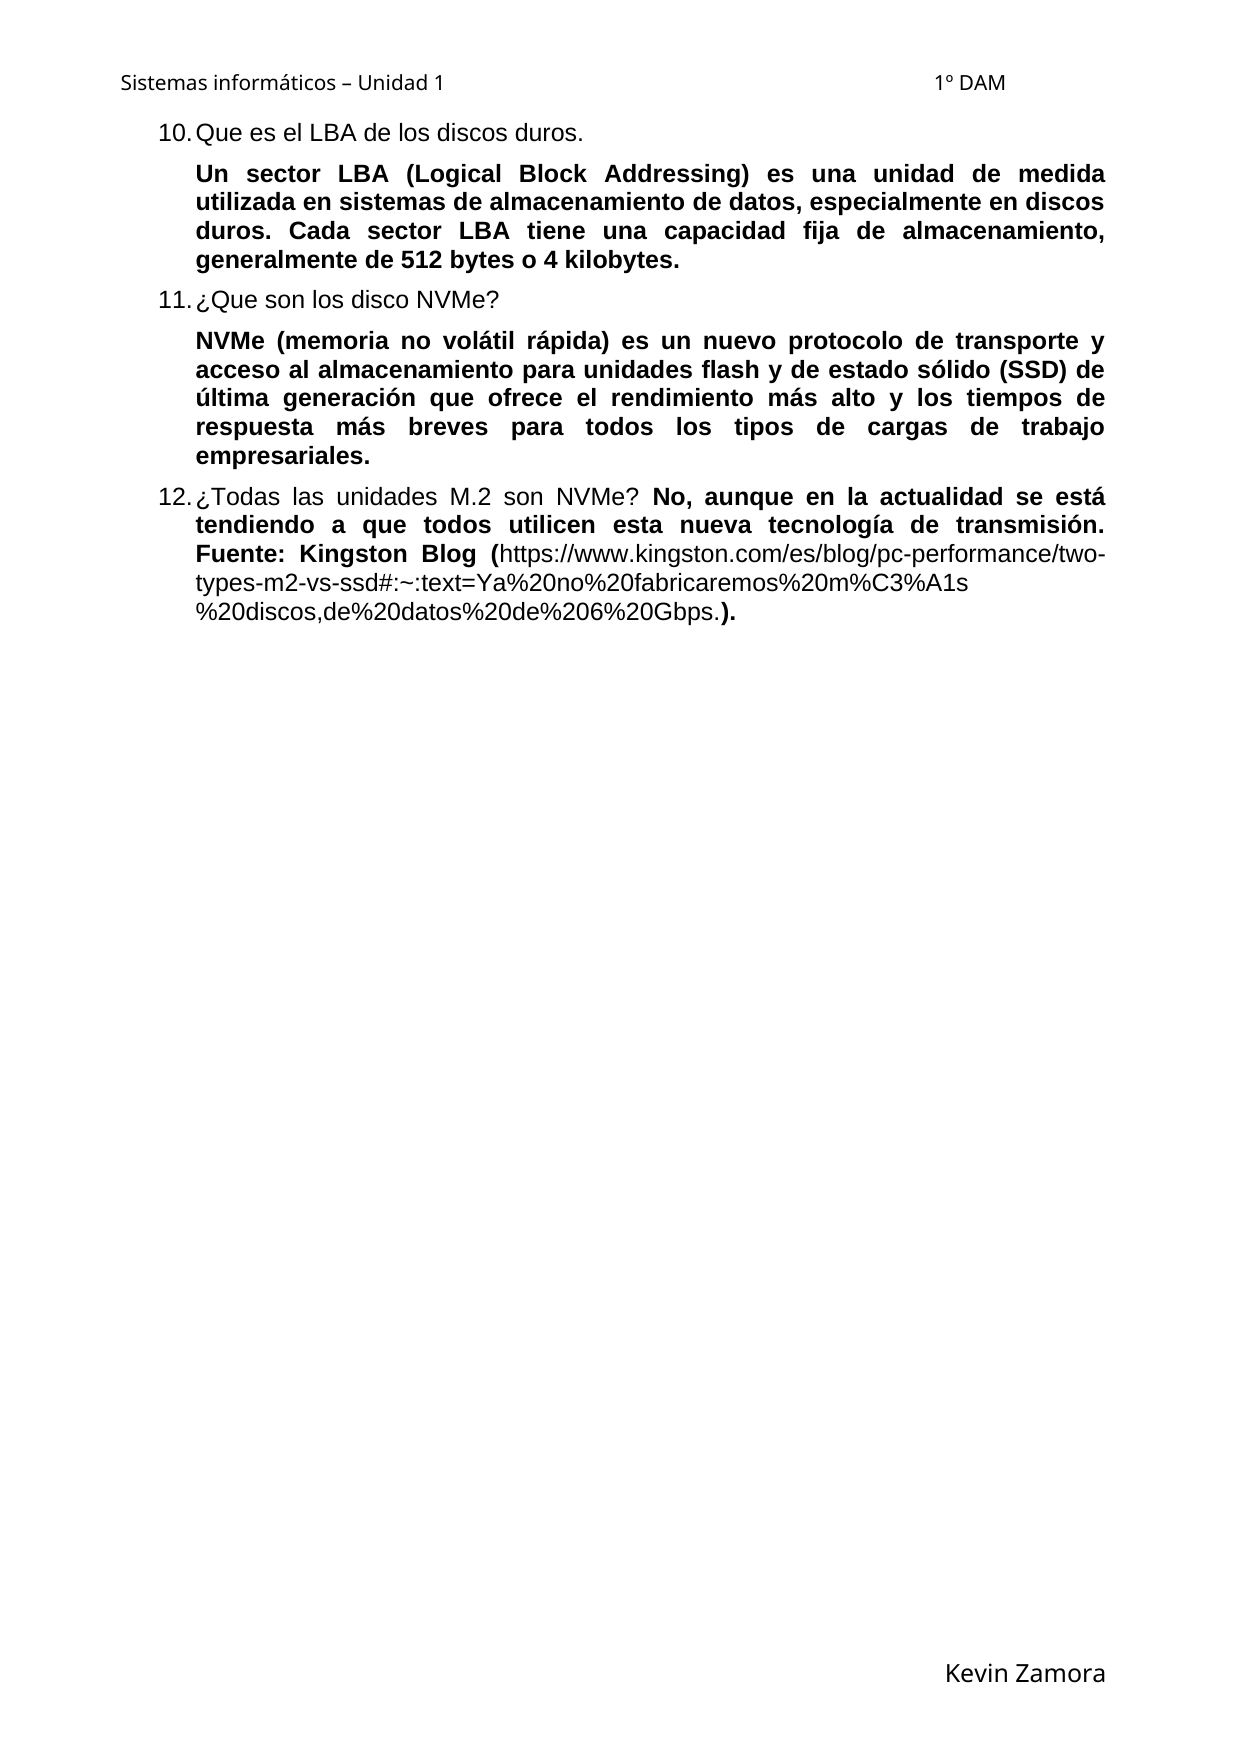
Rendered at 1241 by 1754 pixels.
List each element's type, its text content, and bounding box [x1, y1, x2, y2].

list ¿Que son los disco NVMe? [158, 285, 1106, 314]
list ¿Todas las unidades M.2 son NVMe? No, aunque en la actualidad se está tendiendo a que todos utilicen esta nueva tecnología de transmisión. Fuente: Kingston Blog (https://www.kingston.com/es/blog/pc-performance/two-types-m2-vs-ssd#:~:text=Ya%20no%20fabricaremos%20m%C3%A1s%20discos,de%20datos%20de%206%20Gbps.). [158, 481, 1106, 625]
list NVMe (memoria no volátil rápida) es un nuevo protocolo de transporte y acceso al almacenamiento para unidades flash y de estado sólido (SSD) de última generación que ofrece el rendimiento más alto y los tiempos de respuesta más breves para todos los tipos de cargas de trabajo empresariales. [195, 326, 1106, 470]
list Un sector LBA (Logical Block Addressing) es una unidad de medida utilizada en sistemas de almacenamiento de datos, especialmente en discos duros. Cada sector LBA tiene una capacidad fija de almacenamiento, generalmente de 512 bytes o 4 kilobytes. [195, 159, 1106, 274]
list Que es el LBA de los discos duros. [158, 118, 1106, 147]
